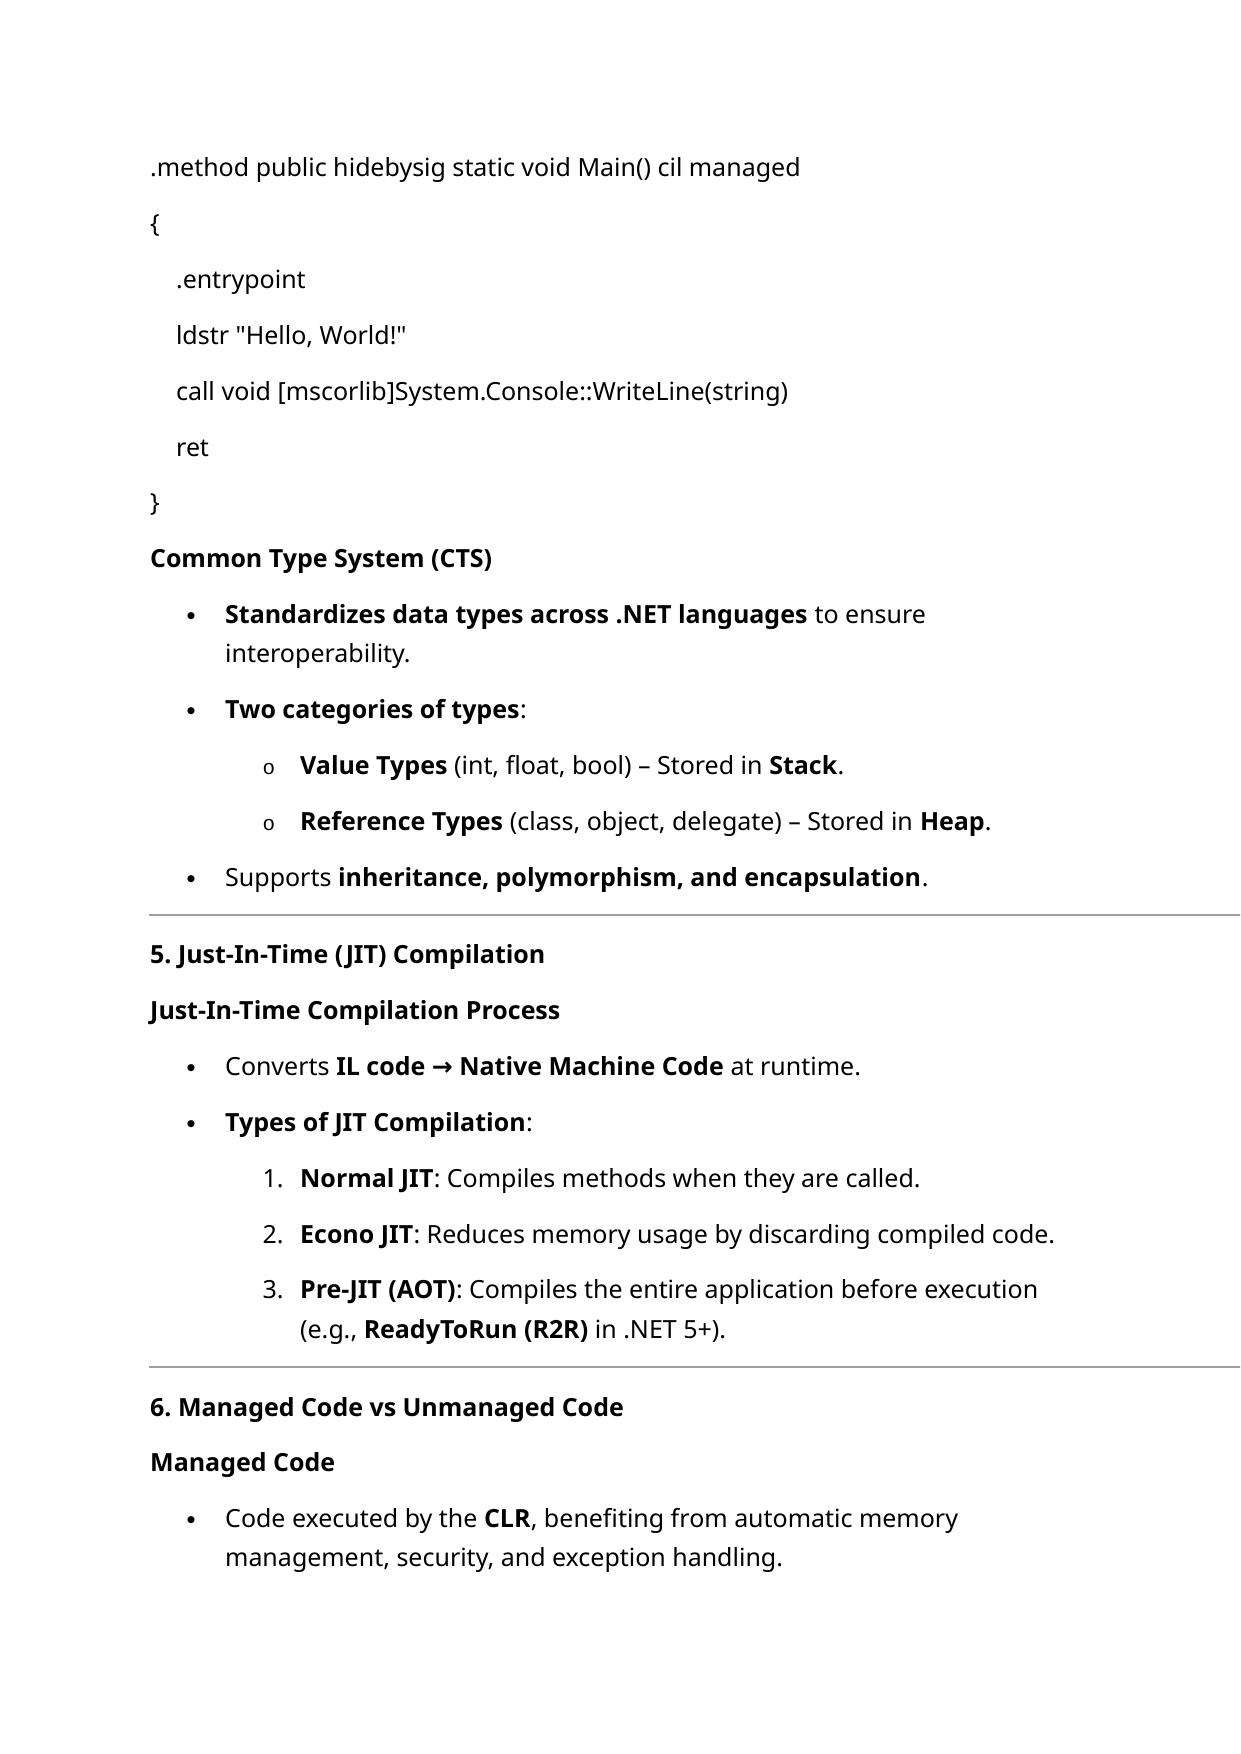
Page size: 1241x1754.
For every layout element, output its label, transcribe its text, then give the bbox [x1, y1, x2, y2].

list Supports inheritance, polymorphism, and encapsulation. [187, 859, 1090, 893]
list Converts IL code → Native Machine Code at runtime. [187, 1049, 1090, 1083]
text ret [150, 429, 1090, 463]
list Reference Types (class, object, delegate) – Stored in Heap. [262, 803, 1090, 837]
text Managed Code [150, 1445, 1090, 1479]
text 5. Just-In-Time (JIT) Compilation [150, 937, 1090, 971]
text .entrypoint [150, 262, 1090, 296]
text .method public hidebysig static void Main() cil managed [150, 150, 1090, 184]
text ldstr "Hello, World!" [150, 317, 1090, 352]
list Types of JIT Compilation: [187, 1104, 1090, 1139]
text } [150, 485, 1090, 519]
text Just-In-Time Compilation Process [150, 993, 1090, 1027]
text 6. Managed Code vs Unmanaged Code [150, 1389, 1090, 1423]
list Value Types (int, float, bool) – Stored in Stack. [262, 747, 1090, 782]
list Normal JIT: Compiles methods when they are called. [262, 1160, 1090, 1194]
list Standardizes data types across .NET languages to ensure interoperability. [187, 597, 1090, 670]
list Pre-JIT (AOT): Compiles the entire application before execution (e.g., ReadyToRun (R2R) in .NET 5+). [262, 1272, 1090, 1345]
text Common Type System (CTS) [150, 541, 1090, 575]
list Code executed by the CLR, benefiting from automatic memory management, security, and exception handling. [187, 1501, 1090, 1574]
text call void [mscorlib]System.Console::WriteLine(string) [150, 373, 1090, 407]
text { [150, 206, 1090, 240]
list Econo JIT: Reduces memory usage by discarding compiled code. [262, 1216, 1090, 1250]
list Two categories of types: [187, 692, 1090, 726]
